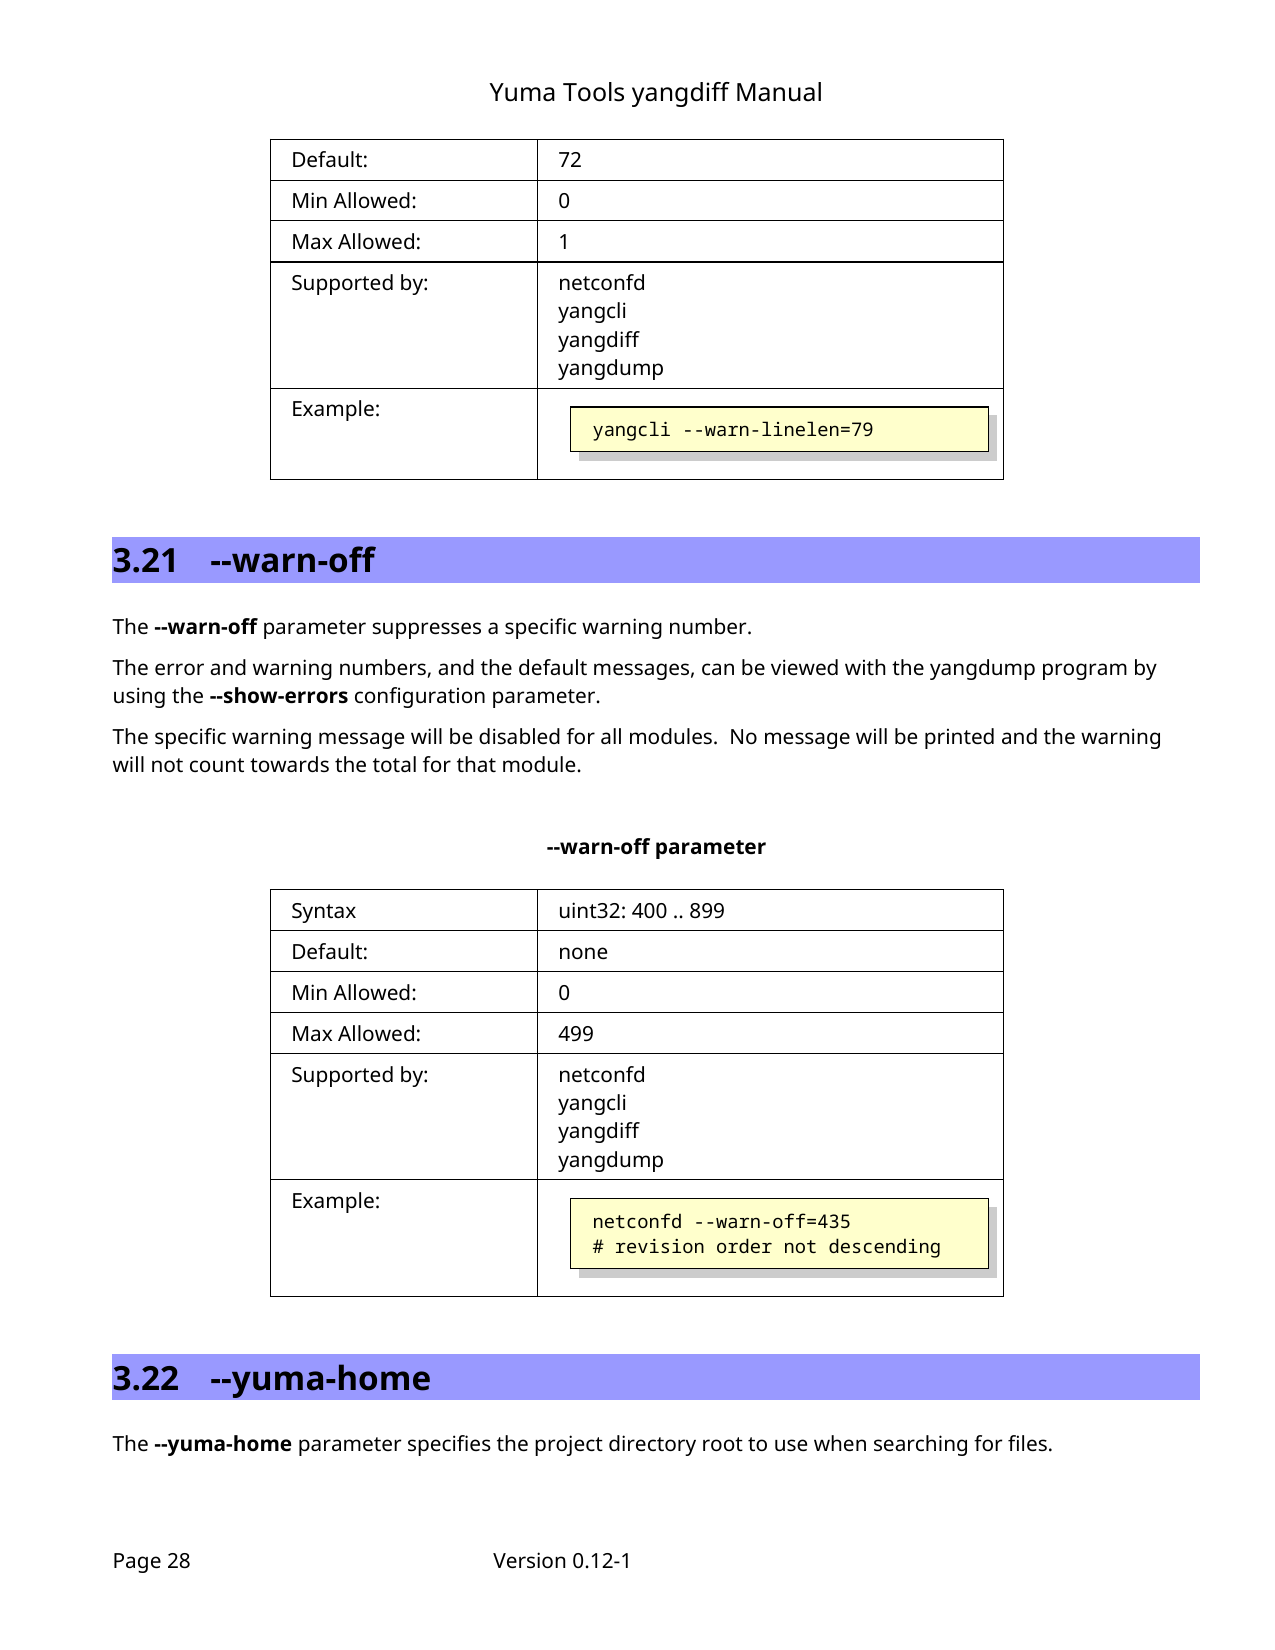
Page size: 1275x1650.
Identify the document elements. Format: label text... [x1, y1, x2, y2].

table_cell Min Allowed: [271, 181, 537, 220]
text The specific warning message will be disabled for all modules. No message will be printed and the warning will not count towards the total for that module. [112, 722, 1200, 779]
table_cell netconfd --warn-off=435 # revision order not descending [538, 1180, 1003, 1296]
text The --warn-off parameter suppresses a specific warning number. [112, 612, 1200, 640]
table_cell yangcli --warn-linelen=79 [538, 389, 1003, 478]
subtitle --yuma-home [112, 1354, 1200, 1400]
subtitle --warn-off [112, 537, 1200, 583]
table_cell Default: [271, 140, 537, 179]
table_cell Supported by: [271, 1054, 537, 1179]
table_cell Example: [271, 389, 537, 478]
table_cell none [538, 931, 1003, 971]
table_cell 1 [538, 221, 1003, 261]
table_cell Example: [271, 1180, 537, 1296]
table_cell Min Allowed: [271, 972, 537, 1012]
text The --yuma-home parameter specifies the project directory root to use when searching for files. [112, 1429, 1200, 1457]
table_cell 499 [538, 1013, 1003, 1053]
table_cell Default: [271, 931, 537, 971]
table_header Syntax [271, 890, 537, 930]
subtitle --warn-off parameter [127, 832, 1185, 861]
table_header uint32: 400 .. 899 [538, 890, 1003, 930]
table_cell Max Allowed: [271, 221, 537, 261]
table_cell netconfd yangcli yangdiff yangdump [538, 263, 1003, 388]
table_cell Supported by: [271, 263, 537, 388]
table_cell 0 [538, 972, 1003, 1012]
table_cell 72 [538, 140, 1003, 179]
text The error and warning numbers, and the default messages, can be viewed with the yangdump program by using the --show-errors configuration parameter. [112, 653, 1200, 709]
table_cell Max Allowed: [271, 1013, 537, 1053]
table_cell 0 [538, 181, 1003, 220]
table_cell netconfd yangcli yangdiff yangdump [538, 1054, 1003, 1179]
